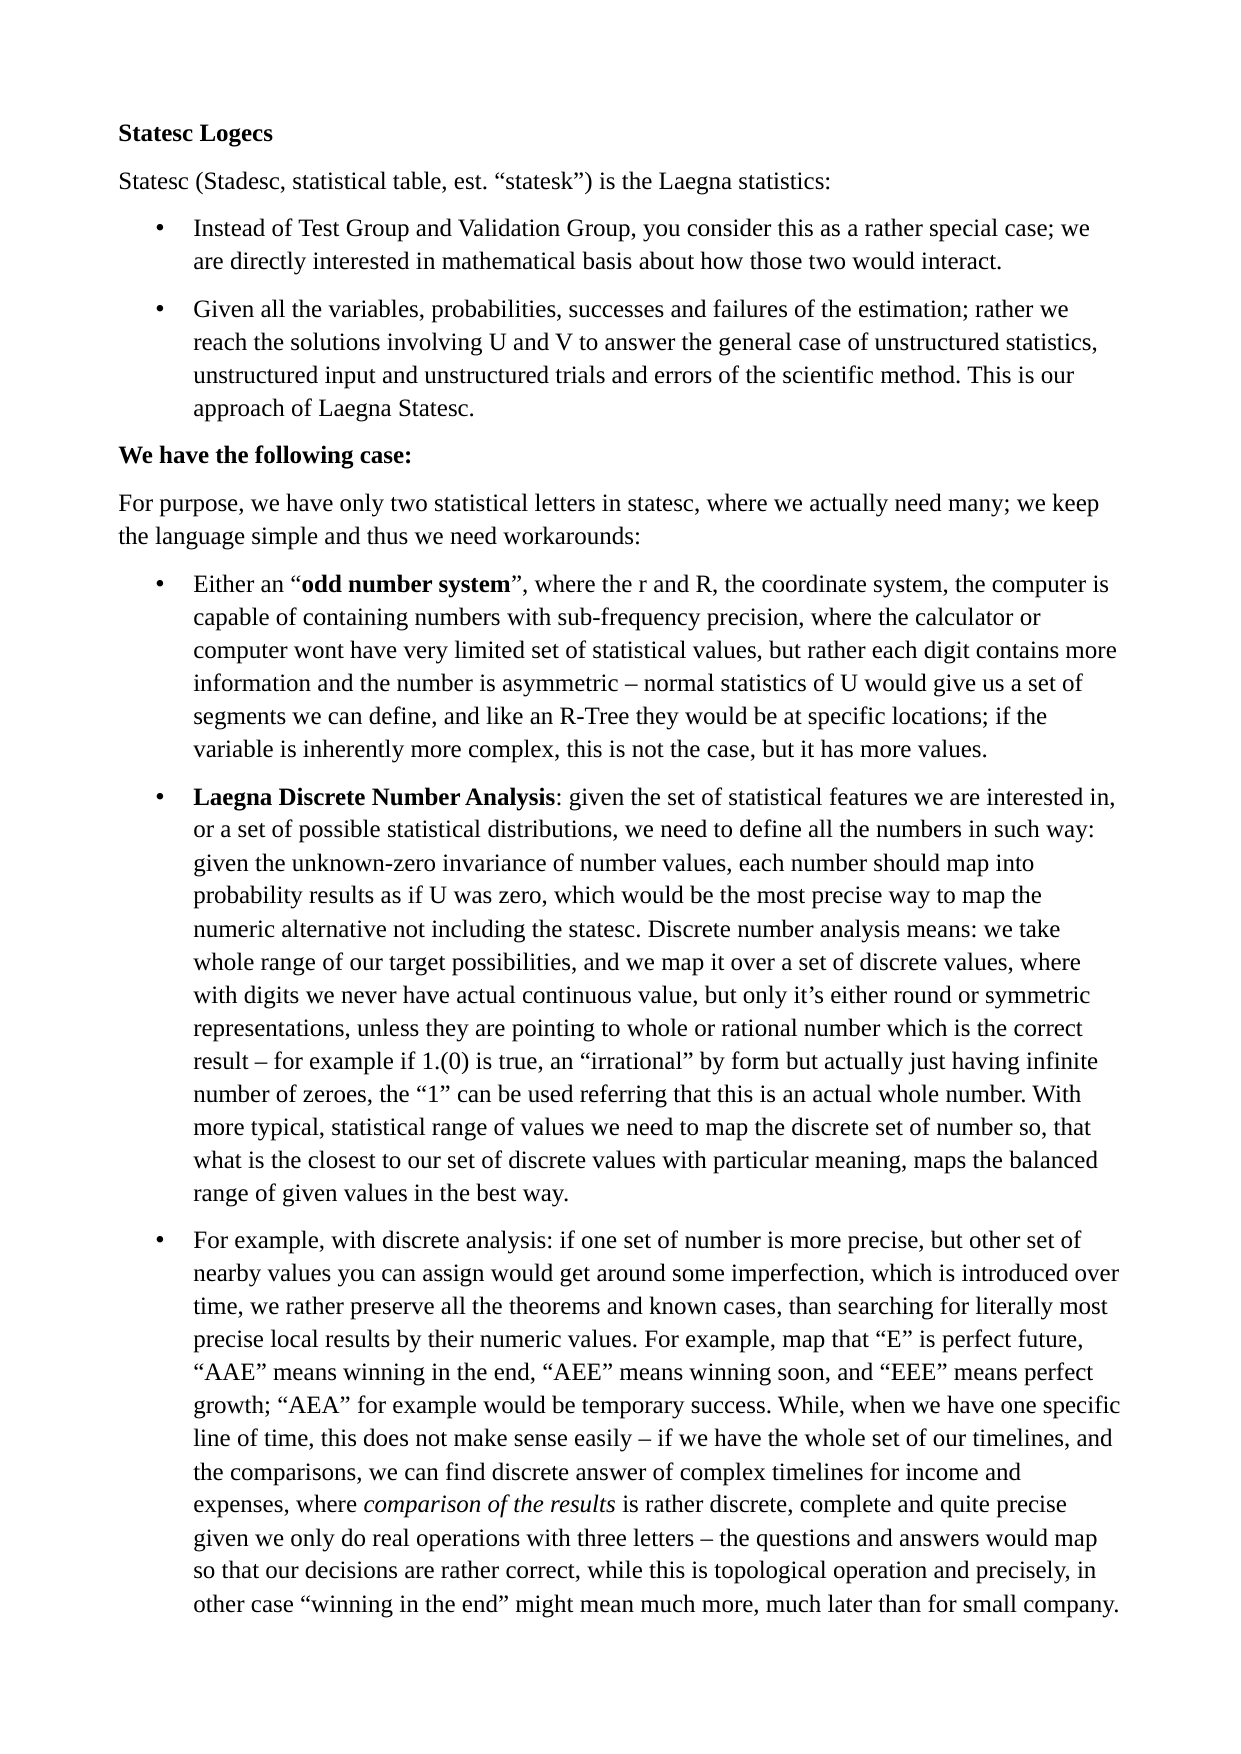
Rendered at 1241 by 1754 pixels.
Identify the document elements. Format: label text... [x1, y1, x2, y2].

list Instead of Test Group and Validation Group, you consider this as a rather special case; we are directly interested in mathematical basis about how those two would interact. [156, 213, 1122, 275]
text Statesc Logecs [118, 118, 1122, 147]
list Either an “odd number system”, where the r and R, the coordinate system, the computer is capable of containing numbers with sub-frequency precision, where the calculator or computer wont have very limited set of statistical values, but rather each digit contains more information and the number is asymmetric – normal statistics of U would give us a set of segments we can define, and like an R-Tree they would be at specific locations; if the variable is inherently more complex, this is not the case, but it has more values. [156, 569, 1122, 763]
list Laegna Discrete Number Analysis: given the set of statistical features we are interested in, or a set of possible statistical distributions, we need to define all the numbers in such way: given the unknown-zero invariance of number values, each number should map into probability results as if U was zero, which would be the most precise way to map the numeric alternative not including the statesc. Discrete number analysis means: we take whole range of our target possibilities, and we map it over a set of discrete values, where with digits we never have actual continuous value, but only it’s either round or symmetric representations, unless they are pointing to whole or rational number which is the correct result – for example if 1.(0) is true, an “irrational” by form but actually just having infinite number of zeroes, the “1” can be used referring that this is an actual whole number. With more typical, statistical range of values we need to map the discrete set of number so, that what is the closest to our set of discrete values with particular meaning, maps the balanced range of given values in the best way. [156, 782, 1122, 1207]
text Statesc (Stadesc, statistical table, est. “statesk”) is the Laegna statistics: [118, 166, 1122, 194]
list For example, with discrete analysis: if one set of number is more precise, but other set of nearby values you can assign would get around some imperfection, which is introduced over time, we rather preserve all the theorems and known cases, than searching for literally most precise local results by their numeric values. For example, map that “E” is perfect future, “AAE” means winning in the end, “AEE” means winning soon, and “EEE” means perfect growth; “AEA” for example would be temporary success. While, when we have one specific line of time, this does not make sense easily – if we have the whole set of our timelines, and the comparisons, we can find discrete answer of complex timelines for income and expenses, where comparison of the results is rather discrete, complete and quite precise given we only do real operations with three letters – the questions and answers would map so that our decisions are rather correct, while this is topological operation and precisely, in other case “winning in the end” might mean much more, much later than for small company. [156, 1225, 1122, 1617]
list Given all the variables, probabilities, successes and failures of the estimation; rather we reach the solutions involving U and V to answer the general case of unstructured statistics, unstructured input and unstructured trials and errors of the scientific method. This is our approach of Laegna Statesc. [156, 294, 1122, 422]
text We have the following case: [118, 441, 1122, 469]
text For purpose, we have only two statistical letters in statesc, where we actually need many; we keep the language simple and thus we need workarounds: [118, 488, 1122, 550]
